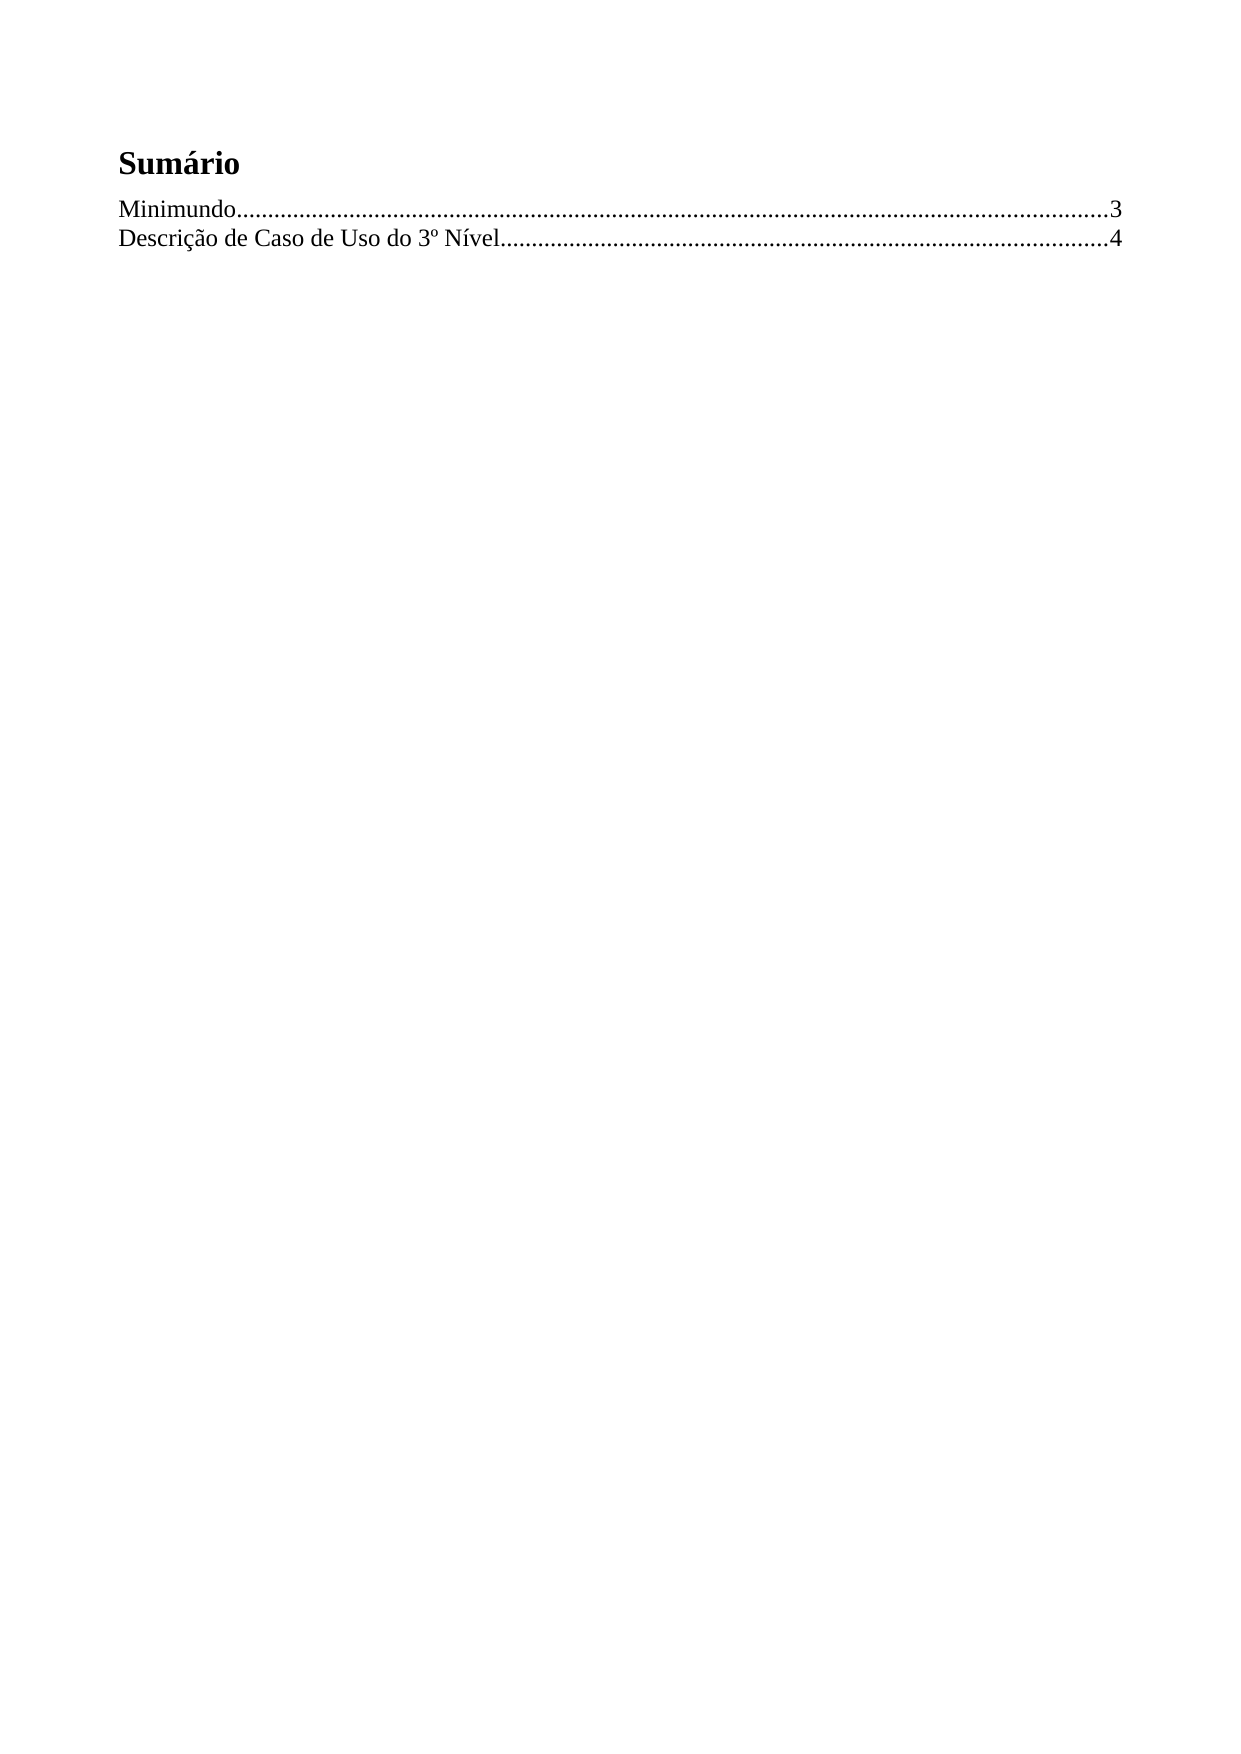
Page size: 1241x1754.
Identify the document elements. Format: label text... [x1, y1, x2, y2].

text Descrição de Caso de Uso do 3º Nível 4 [118, 223, 1122, 251]
text Minimundo 3 [118, 194, 1122, 223]
subtitle Sumário [118, 143, 1122, 181]
